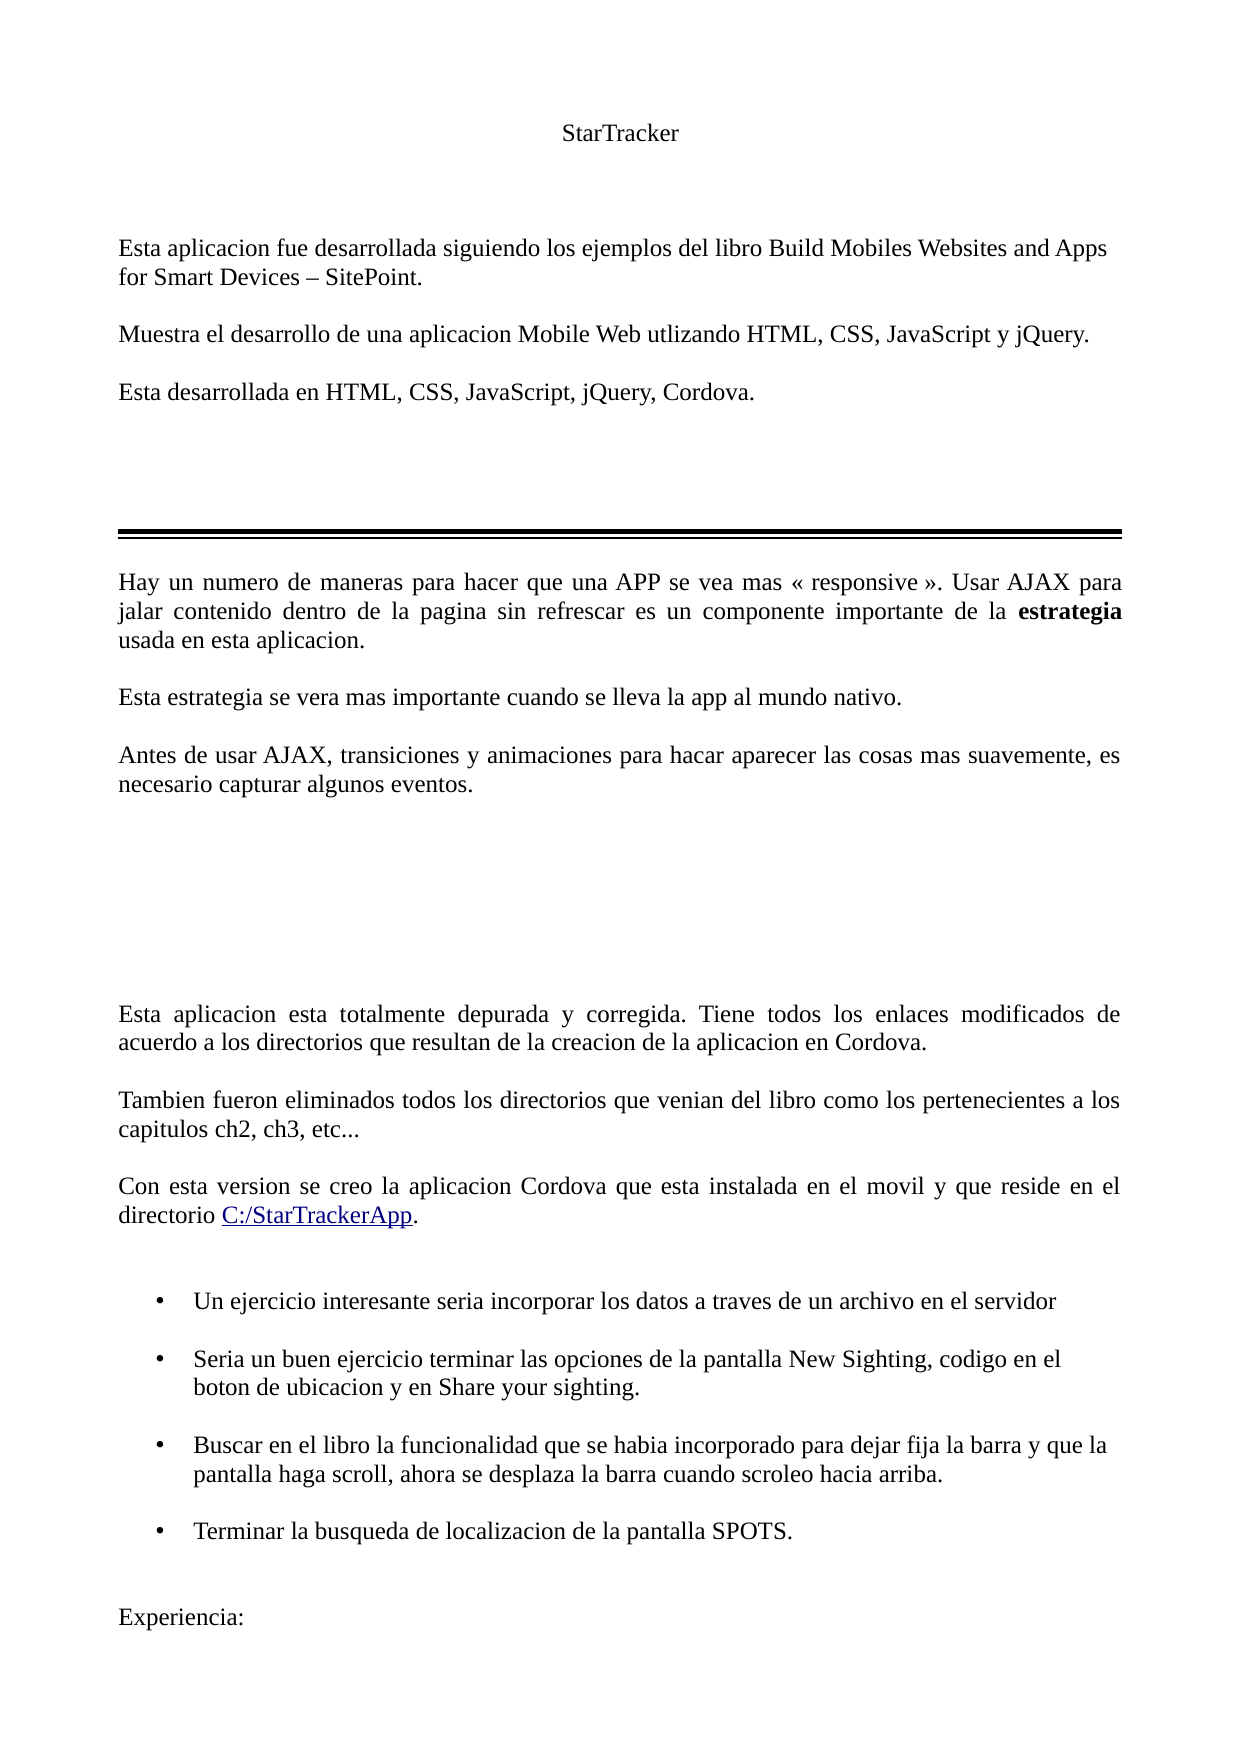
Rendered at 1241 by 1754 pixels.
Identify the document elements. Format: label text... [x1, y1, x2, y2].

list Terminar la busqueda de localizacion de la pantalla SPOTS. [156, 1516, 1122, 1545]
text Esta desarrollada en HTML, CSS, JavaScript, jQuery, Cordova. [118, 377, 1122, 406]
text Esta aplicacion fue desarrollada siguiendo los ejemplos del libro Build Mobiles Websites and Apps for Smart Devices – SitePoint. [118, 233, 1122, 291]
text Experiencia: [118, 1602, 1122, 1631]
text Esta aplicacion esta totalmente depurada y corregida. Tiene todos los enlaces modificados de acuerdo a los directorios que resultan de la creacion de la aplicacion en Cordova. [118, 999, 1122, 1056]
text Antes de usar AJAX, transiciones y animaciones para hacar aparecer las cosas mas suavemente, es necesario capturar algunos eventos. [118, 740, 1122, 797]
text Tambien fueron eliminados todos los directorios que venian del libro como los pertenecientes a los capitulos ch2, ch3, etc... [118, 1085, 1122, 1142]
text Hay un numero de maneras para hacer que una APP se vea mas « responsive ». Usar AJAX para jalar contenido dentro de la pagina sin refrescar es un componente importante de la estrategia usada en esta aplicacion. [118, 567, 1122, 654]
list Buscar en el libro la funcionalidad que se habia incorporado para dejar fija la barra y que la pantalla haga scroll, ahora se desplaza la barra cuando scroleo hacia arriba. [156, 1430, 1122, 1487]
list Un ejercicio interesante seria incorporar los datos a traves de un archivo en el servidor [156, 1286, 1122, 1315]
text Esta estrategia se vera mas importante cuando se lleva la app al mundo nativo. [118, 682, 1122, 711]
text Muestra el desarrollo de una aplicacion Mobile Web utlizando HTML, CSS, JavaScript y jQuery. [118, 319, 1122, 348]
text StarTracker [118, 118, 1122, 147]
text Con esta version se creo la aplicacion Cordova que esta instalada en el movil y que reside en el directorio C:/StarTrackerApp. [118, 1171, 1122, 1229]
list Seria un buen ejercicio terminar las opciones de la pantalla New Sighting, codigo en el boton de ubicacion y en Share your sighting. [156, 1344, 1122, 1401]
